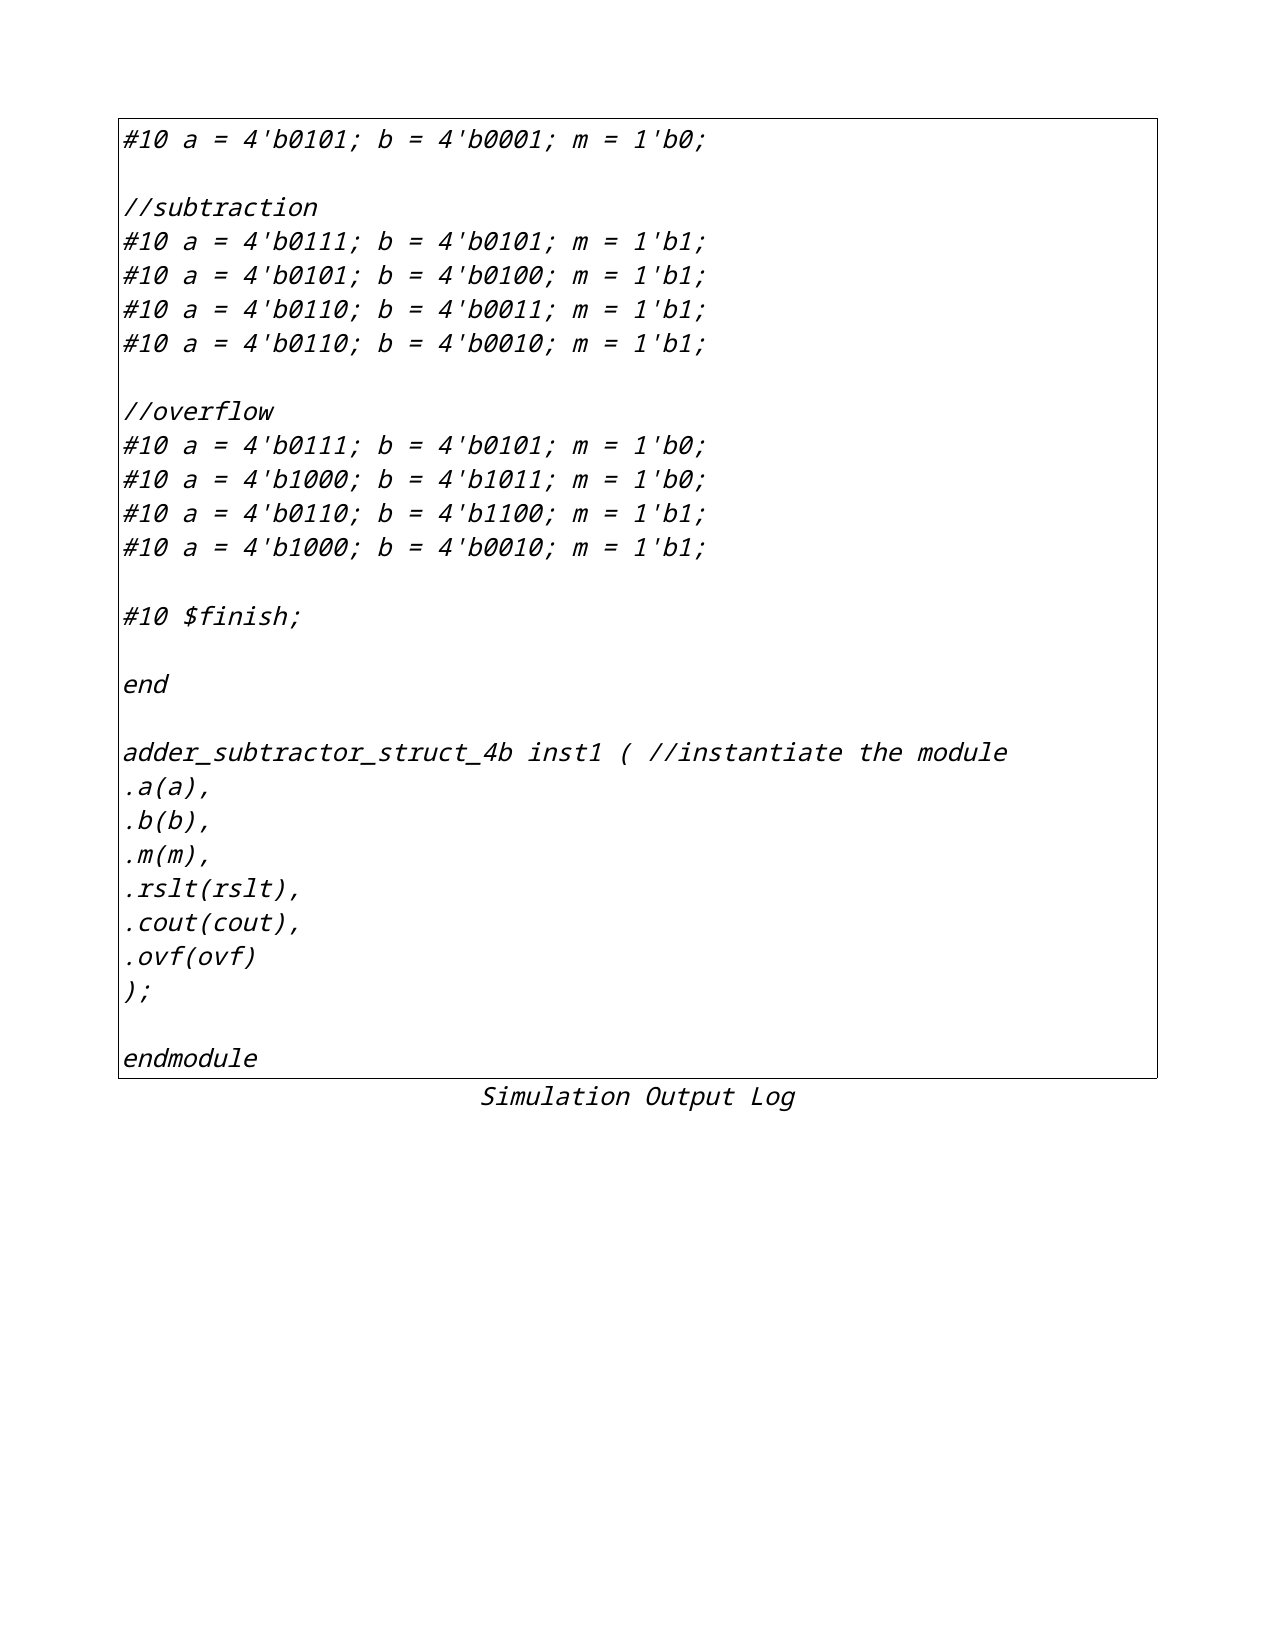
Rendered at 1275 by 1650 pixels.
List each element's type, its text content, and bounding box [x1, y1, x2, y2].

text #10 a = 4'b0110; b = 4'b1100; m = 1'b1; [119, 493, 1157, 527]
text .cout(cout), [119, 902, 1157, 936]
text .b(b), [119, 799, 1157, 833]
text #10 a = 4'b0110; b = 4'b0011; m = 1'b1; [119, 288, 1157, 322]
text #10 a = 4'b1000; b = 4'b0010; m = 1'b1; [119, 527, 1157, 564]
text #10 a = 4'b0111; b = 4'b0101; m = 1'b1; [119, 220, 1157, 254]
text #10 $finish; [119, 595, 1157, 632]
text #10 a = 4'b0110; b = 4'b0010; m = 1'b1; [119, 322, 1157, 360]
text //subtraction [119, 186, 1157, 220]
text .m(m), [119, 833, 1157, 867]
text #10 a = 4'b0101; b = 4'b0001; m = 1'b0; [119, 119, 1157, 155]
text .ovf(ovf) [119, 936, 1157, 970]
text .a(a), [119, 765, 1157, 799]
text adder_subtractor_struct_4b inst1 ( //instantiate the module [119, 731, 1157, 765]
text .rslt(rslt), [119, 867, 1157, 902]
text Simulation Output Log [118, 1079, 1157, 1112]
text ); [119, 970, 1157, 1007]
text #10 a = 4'b0111; b = 4'b0101; m = 1'b0; [119, 425, 1157, 459]
text //overflow [119, 391, 1157, 425]
text endmodule [119, 1038, 1157, 1078]
text #10 a = 4'b0101; b = 4'b0100; m = 1'b1; [119, 254, 1157, 288]
text #10 a = 4'b1000; b = 4'b1011; m = 1'b0; [119, 459, 1157, 493]
text end [119, 663, 1157, 700]
